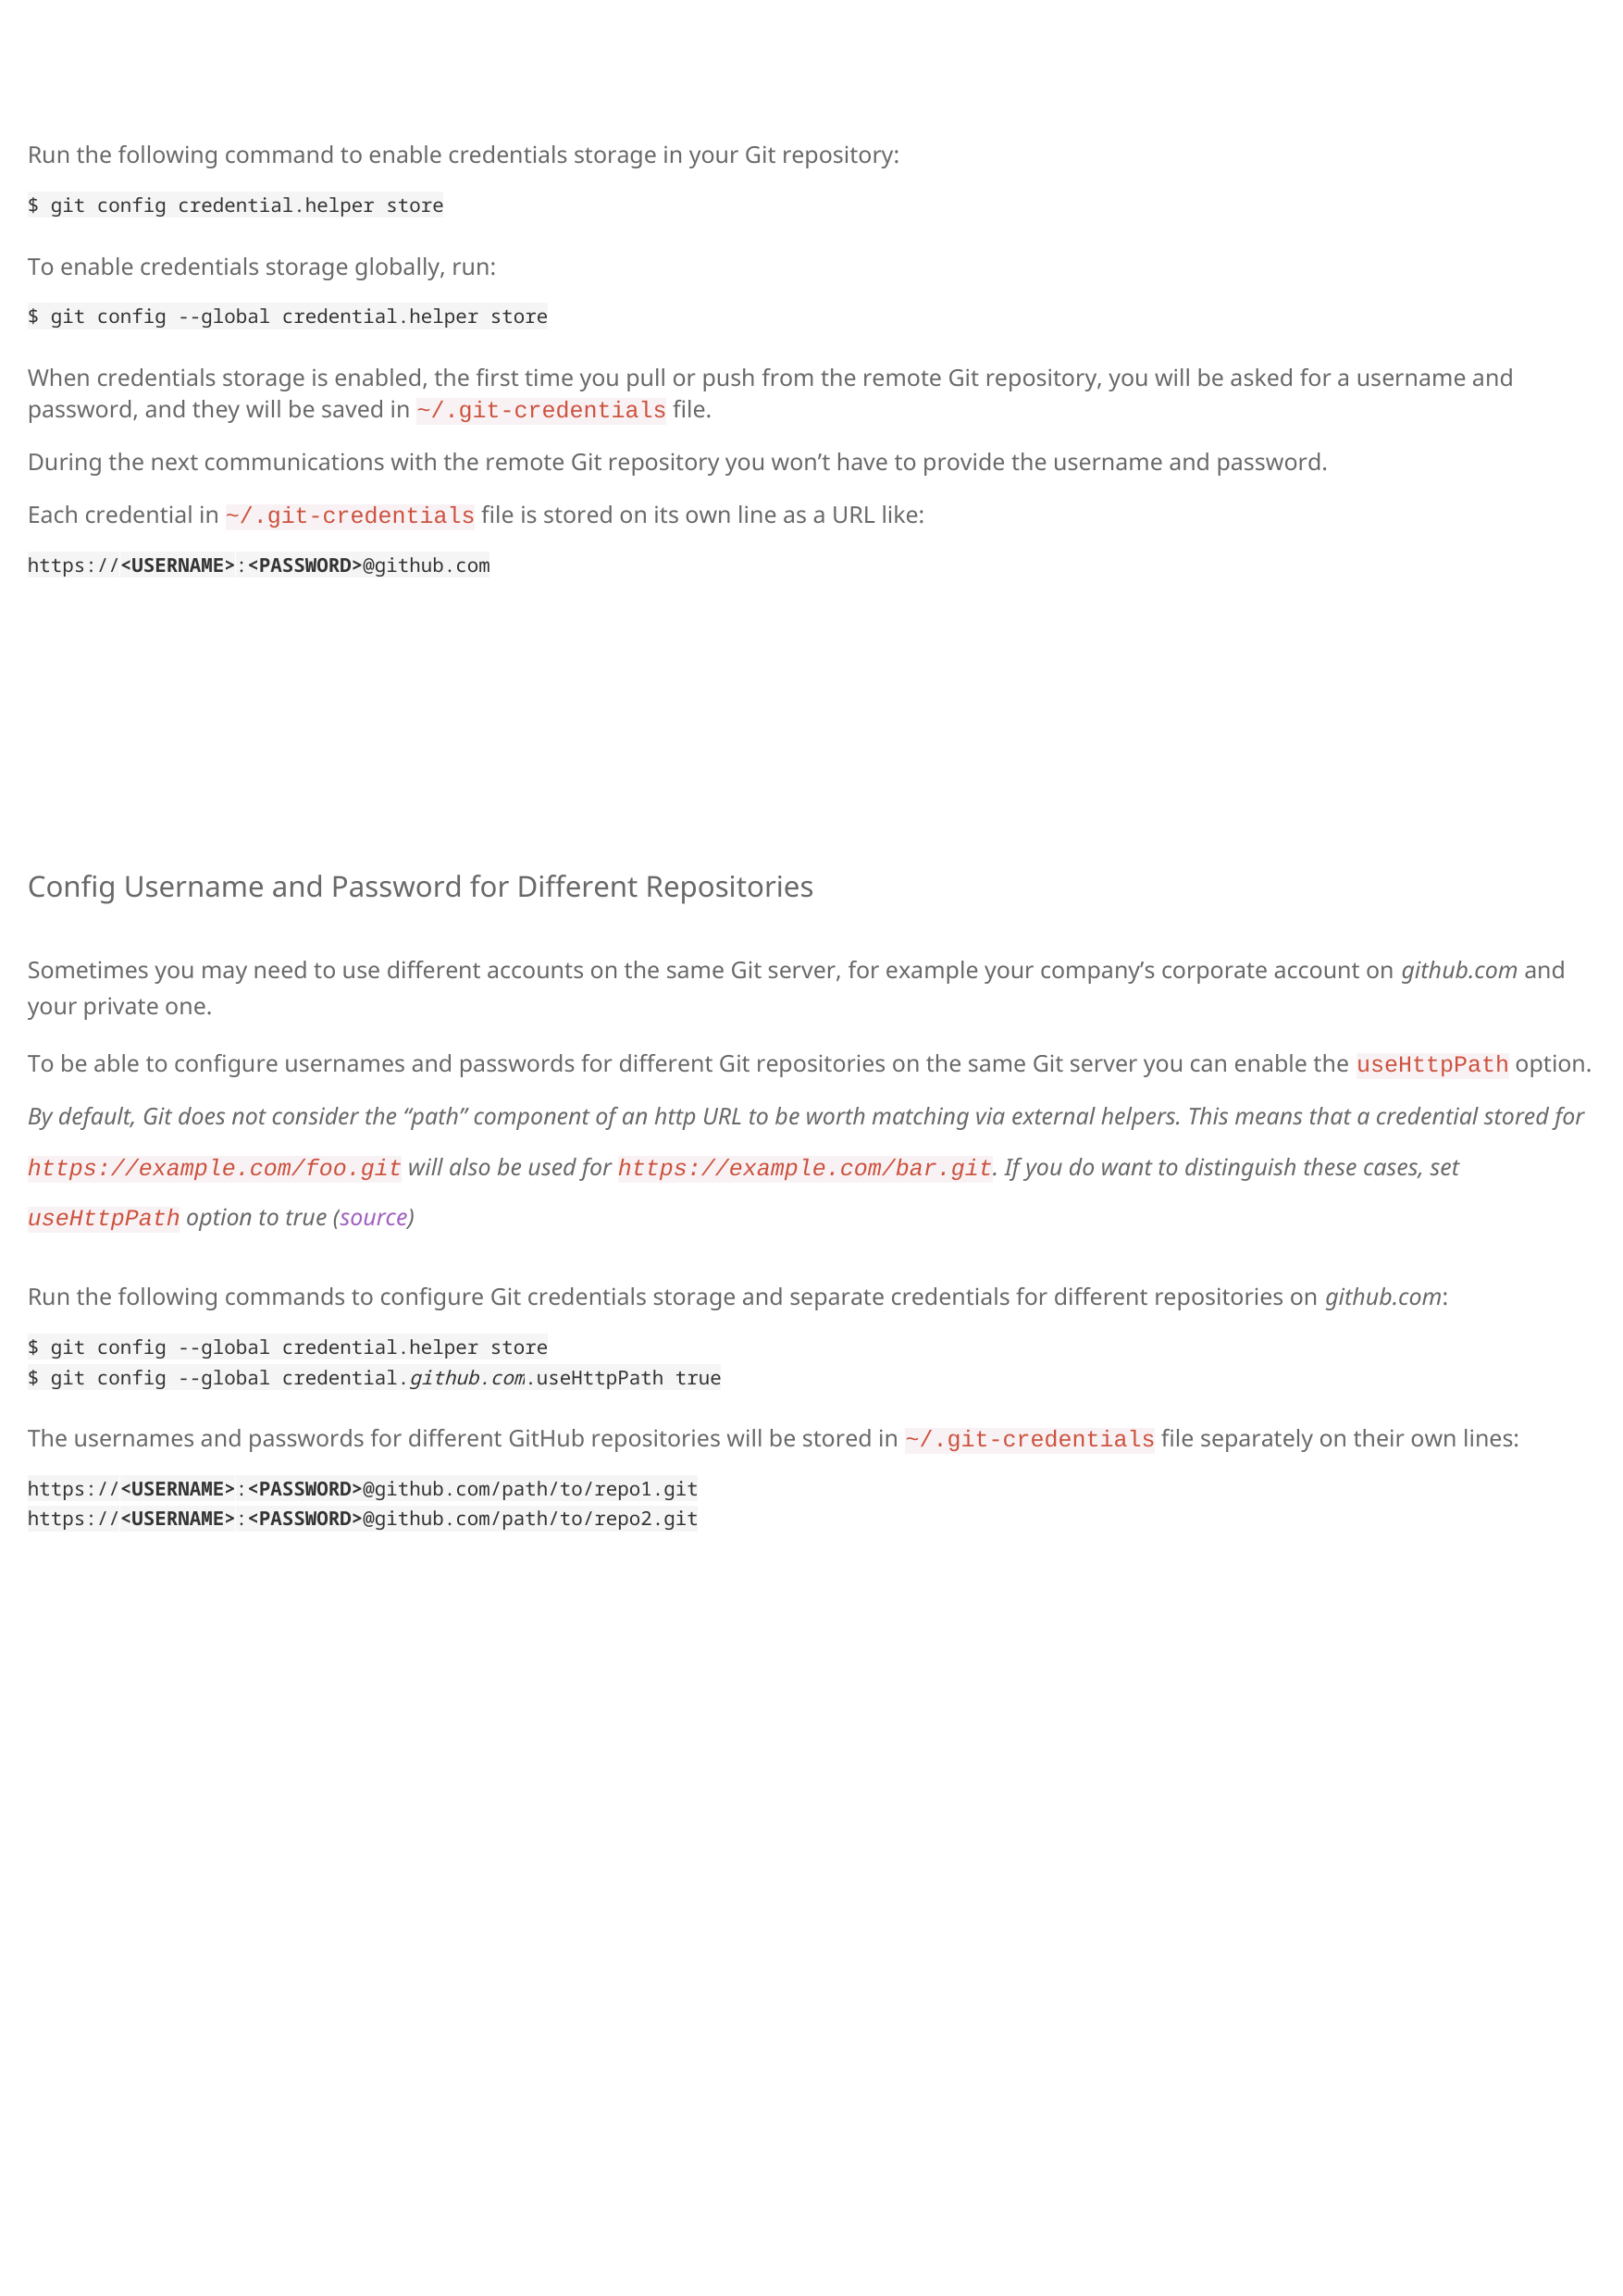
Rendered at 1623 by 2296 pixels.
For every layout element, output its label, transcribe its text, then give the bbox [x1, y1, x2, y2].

text $ git config --global credential.github.com.useHttpPath true [27, 1364, 1595, 1390]
text Sometimes you may need to use different accounts on the same Git server, for example your company’s corporate account on github.com and your private one. [27, 953, 1595, 1022]
text When credentials storage is enabled, the first time you pull or push from the remote Git repository, you will be asked for a username and password, and they will be saved in ~/.git-credentials file. [27, 361, 1595, 425]
text To enable credentials storage globally, run: [27, 250, 1595, 281]
text https://<USERNAME>:<PASSWORD>@github.com [27, 552, 1595, 577]
text Each credential in ~/.git-credentials file is stored on its own line as a URL like: [27, 499, 1595, 530]
text The usernames and passwords for different GitHub repositories will be stored in ~/.git-credentials file separately on their own lines: [27, 1422, 1595, 1454]
text https://<USERNAME>:<PASSWORD>@github.com/path/to/repo1.git [27, 1475, 1595, 1501]
text $ git config --global credential.helper store [27, 1334, 1595, 1359]
text By default, Git does not consider the “path” component of an http URL to be worth matching via external helpers. This means that a credential stored for https://example.com/foo.git will also be used for https://example.com/bar.git. If you do want to distinguish these cases, set useHttpPath option to true (source) [27, 1100, 1595, 1233]
text $ git config --global credential.helper store [27, 303, 1595, 329]
text Run the following command to enable credentials storage in your Git repository: [27, 139, 1595, 170]
text https://<USERNAME>:<PASSWORD>@github.com/path/to/repo2.git [27, 1506, 1595, 1532]
text Run the following commands to configure Git credentials storage and separate credentials for different repositories on github.com: [27, 1281, 1595, 1312]
text During the next communications with the remote Git repository you won’t have to provide the username and password. [27, 446, 1595, 478]
text To be able to configure usernames and passwords for different Git repositories on the same Git server you can enable the useHttpPath option. [27, 1048, 1595, 1079]
subtitle Config Username and Password for Different Repositories [27, 866, 1595, 905]
text $ git config credential.helper store [27, 192, 1595, 217]
